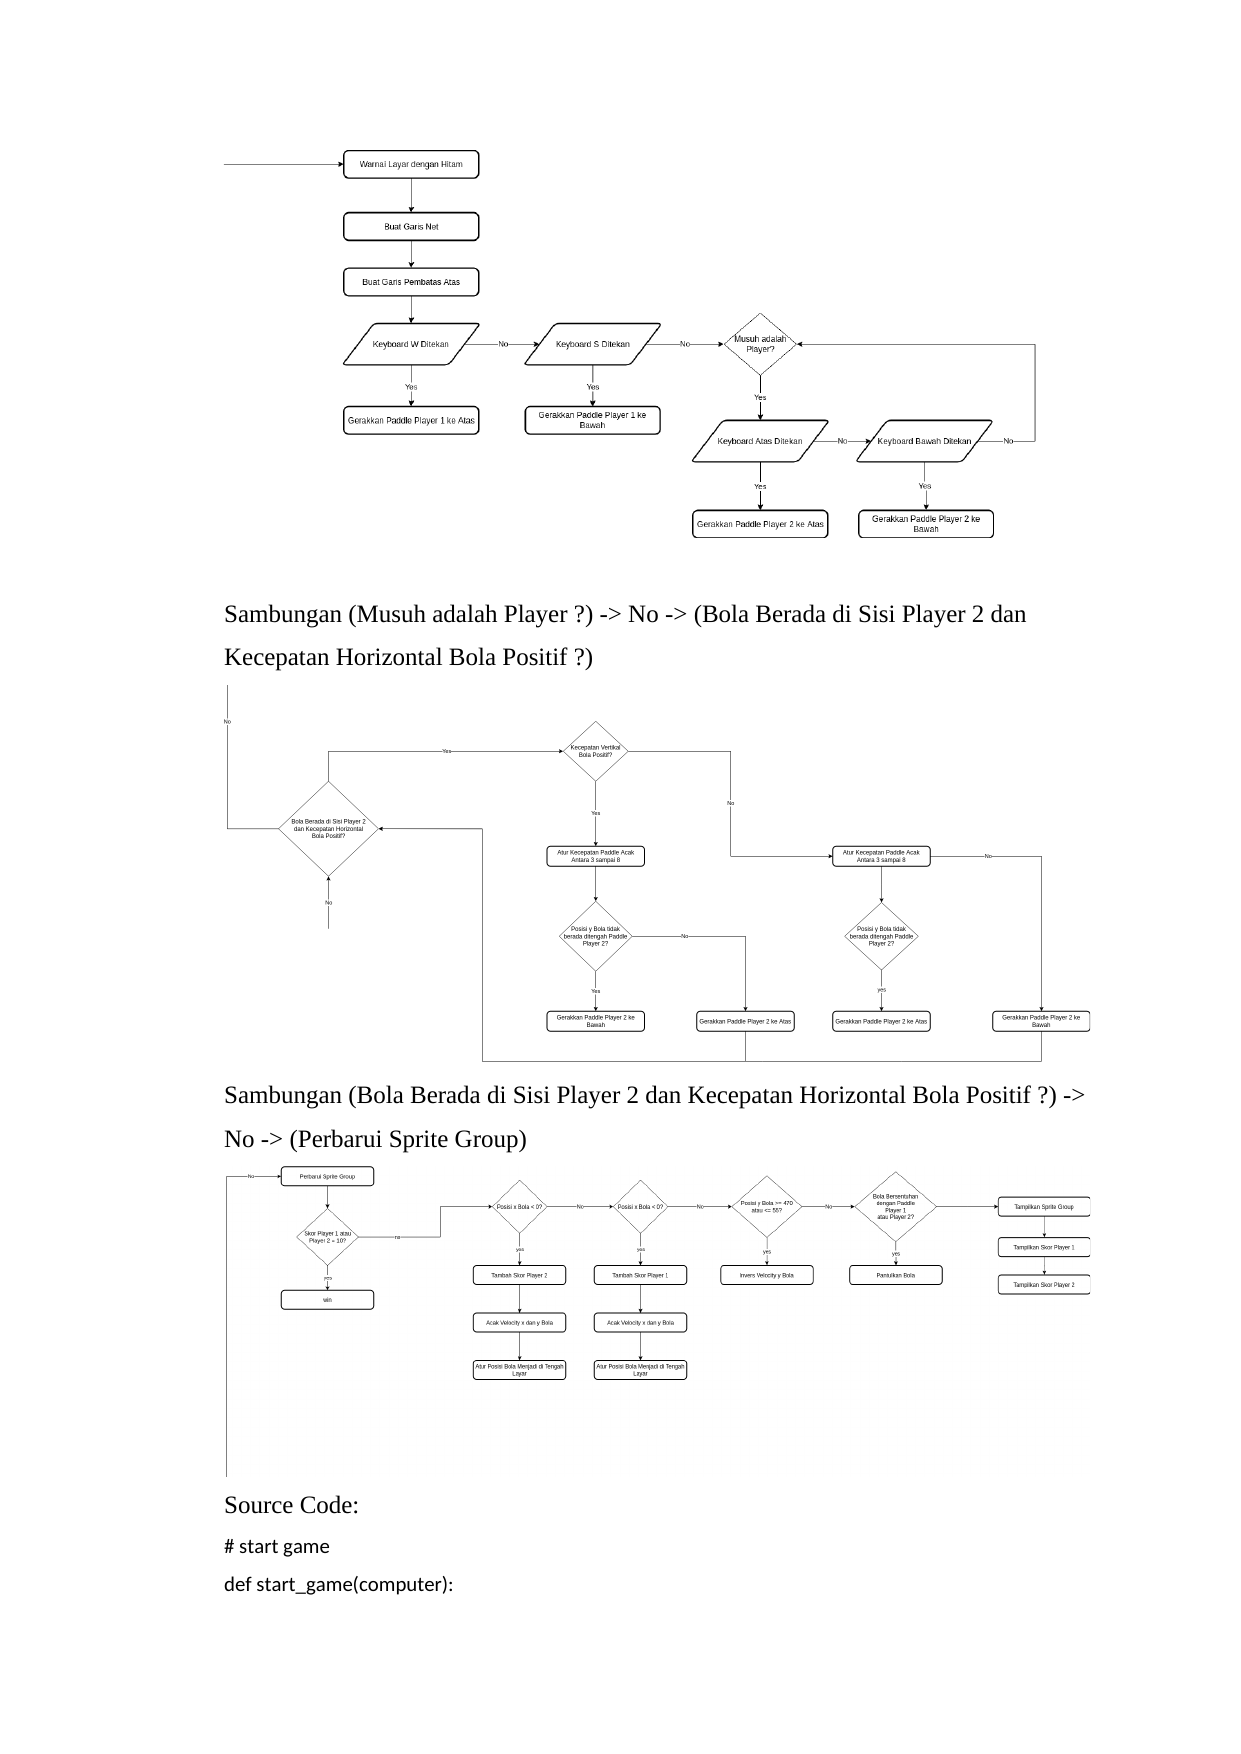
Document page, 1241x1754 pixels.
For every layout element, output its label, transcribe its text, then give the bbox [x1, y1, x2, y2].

picture [223, 1166, 1091, 1477]
list # start game [224, 1533, 1090, 1559]
list Sambungan (Bola Berada di Sisi Player 2 dan Kecepatan Horizontal Bola Positif ?) -> No -> (Perbarui Sprite Group) [224, 1081, 1090, 1152]
list def start_game(computer): [224, 1572, 1090, 1597]
list Source Code: [224, 1490, 1090, 1519]
list Sambungan (Musuh adalah Player ?) -> No -> (Bola Berada di Sisi Player 2 dan Kecepatan Horizontal Bola Positif ?) [224, 599, 1090, 671]
